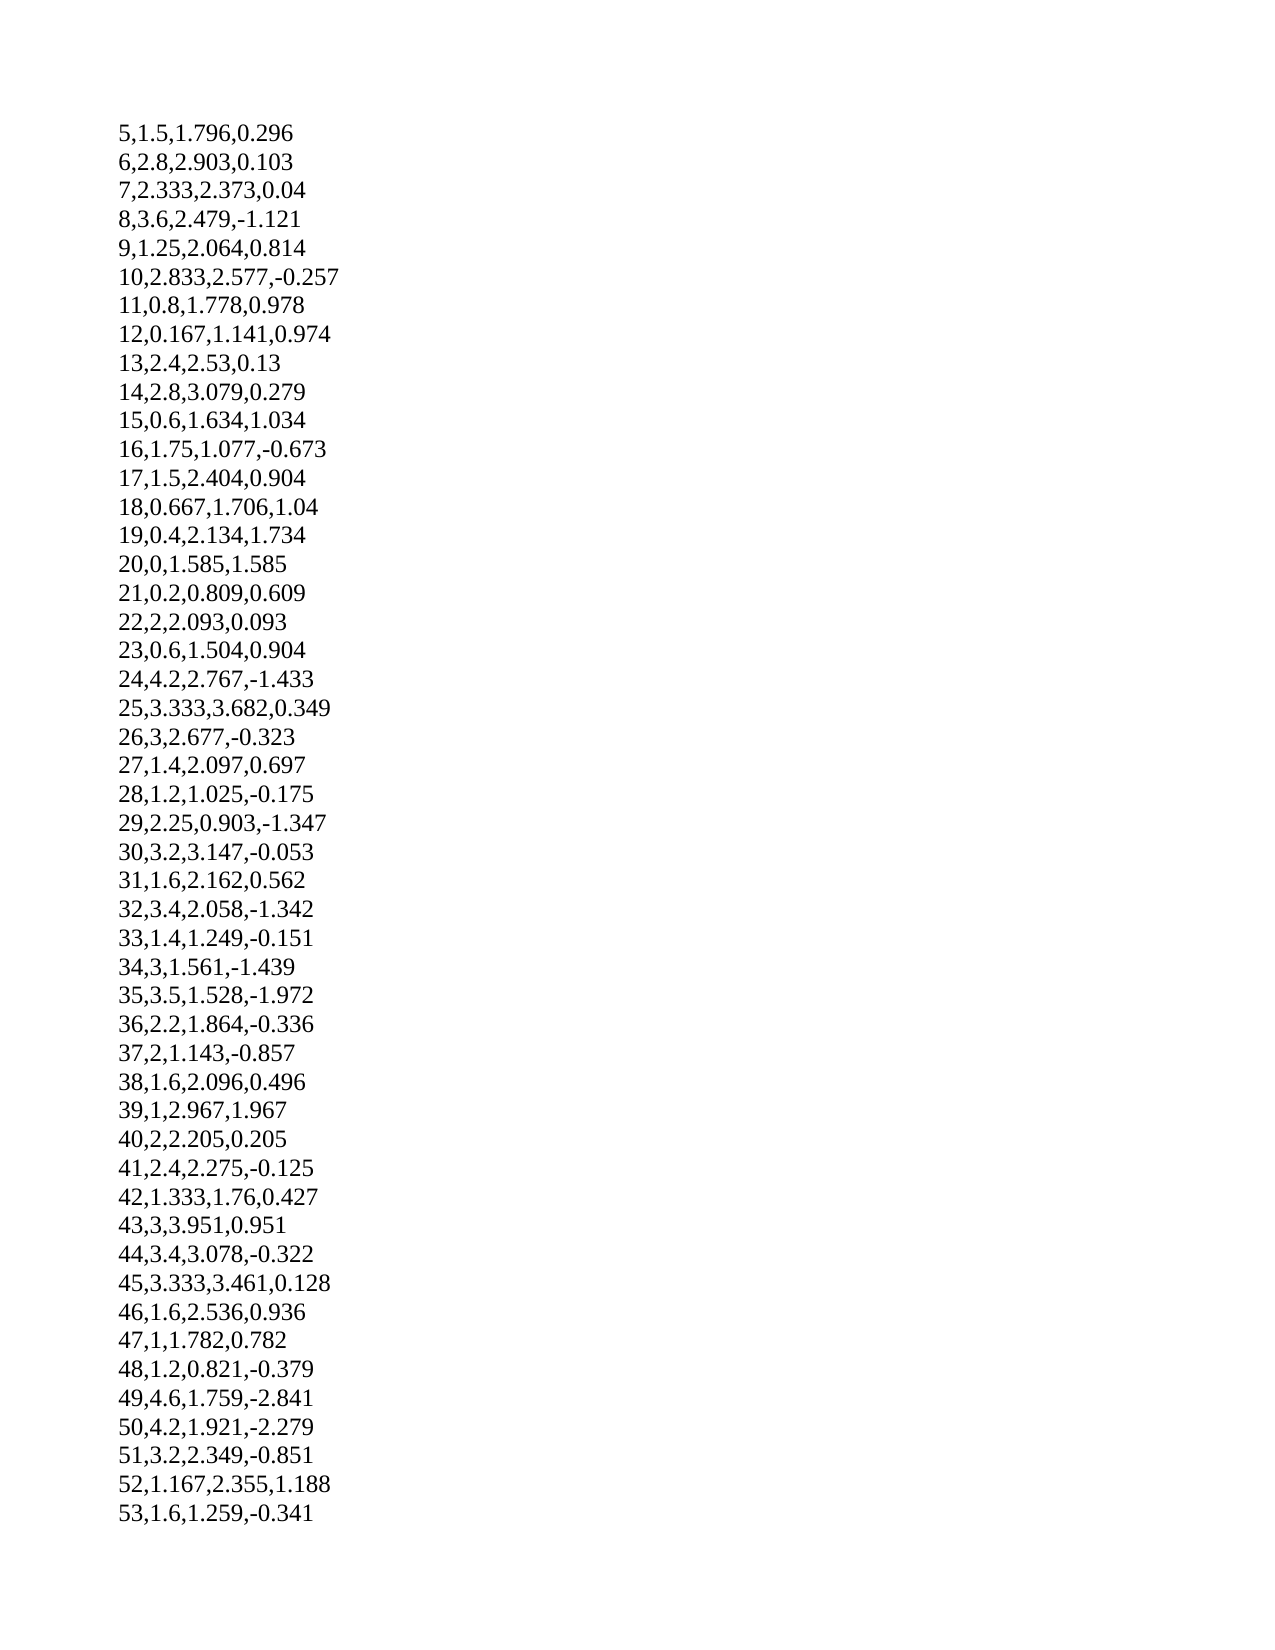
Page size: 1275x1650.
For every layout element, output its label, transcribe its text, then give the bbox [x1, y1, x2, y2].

text 51,3.2,2.349,-0.851 [118, 1441, 1157, 1469]
text 10,2.833,2.577,-0.257 [118, 262, 1157, 291]
text 39,1,2.967,1.967 [118, 1096, 1157, 1124]
text 12,0.167,1.141,0.974 [118, 319, 1157, 348]
text 47,1,1.782,0.782 [118, 1326, 1157, 1354]
text 43,3,3.951,0.951 [118, 1211, 1157, 1239]
text 37,2,1.143,-0.857 [118, 1038, 1157, 1067]
text 6,2.8,2.903,0.103 [118, 147, 1157, 176]
text 25,3.333,3.682,0.349 [118, 693, 1157, 722]
text 45,3.333,3.461,0.128 [118, 1268, 1157, 1297]
text 35,3.5,1.528,-1.972 [118, 981, 1157, 1009]
text 9,1.25,2.064,0.814 [118, 233, 1157, 262]
text 33,1.4,1.249,-0.151 [118, 923, 1157, 952]
text 19,0.4,2.134,1.734 [118, 521, 1157, 549]
text 15,0.6,1.634,1.034 [118, 406, 1157, 434]
text 44,3.4,3.078,-0.322 [118, 1239, 1157, 1268]
text 21,0.2,0.809,0.609 [118, 578, 1157, 607]
text 5,1.5,1.796,0.296 [118, 118, 1157, 147]
text 31,1.6,2.162,0.562 [118, 866, 1157, 894]
text 7,2.333,2.373,0.04 [118, 176, 1157, 204]
text 18,0.667,1.706,1.04 [118, 492, 1157, 521]
text 30,3.2,3.147,-0.053 [118, 837, 1157, 866]
text 42,1.333,1.76,0.427 [118, 1182, 1157, 1211]
text 46,1.6,2.536,0.936 [118, 1297, 1157, 1326]
text 29,2.25,0.903,-1.347 [118, 808, 1157, 837]
text 38,1.6,2.096,0.496 [118, 1067, 1157, 1096]
text 14,2.8,3.079,0.279 [118, 377, 1157, 406]
text 8,3.6,2.479,-1.121 [118, 204, 1157, 233]
text 49,4.6,1.759,-2.841 [118, 1383, 1157, 1412]
text 28,1.2,1.025,-0.175 [118, 779, 1157, 808]
text 16,1.75,1.077,-0.673 [118, 434, 1157, 463]
text 52,1.167,2.355,1.188 [118, 1469, 1157, 1498]
text 26,3,2.677,-0.323 [118, 722, 1157, 751]
text 11,0.8,1.778,0.978 [118, 291, 1157, 319]
text 48,1.2,0.821,-0.379 [118, 1354, 1157, 1383]
text 17,1.5,2.404,0.904 [118, 463, 1157, 492]
text 24,4.2,2.767,-1.433 [118, 664, 1157, 693]
text 27,1.4,2.097,0.697 [118, 751, 1157, 779]
text 36,2.2,1.864,-0.336 [118, 1009, 1157, 1038]
text 41,2.4,2.275,-0.125 [118, 1153, 1157, 1182]
text 20,0,1.585,1.585 [118, 549, 1157, 578]
text 13,2.4,2.53,0.13 [118, 348, 1157, 377]
text 34,3,1.561,-1.439 [118, 952, 1157, 981]
text 50,4.2,1.921,-2.279 [118, 1412, 1157, 1441]
text 32,3.4,2.058,-1.342 [118, 894, 1157, 923]
text 40,2,2.205,0.205 [118, 1124, 1157, 1153]
text 23,0.6,1.504,0.904 [118, 636, 1157, 664]
text 53,1.6,1.259,-0.341 [118, 1498, 1157, 1527]
text 22,2,2.093,0.093 [118, 607, 1157, 636]
